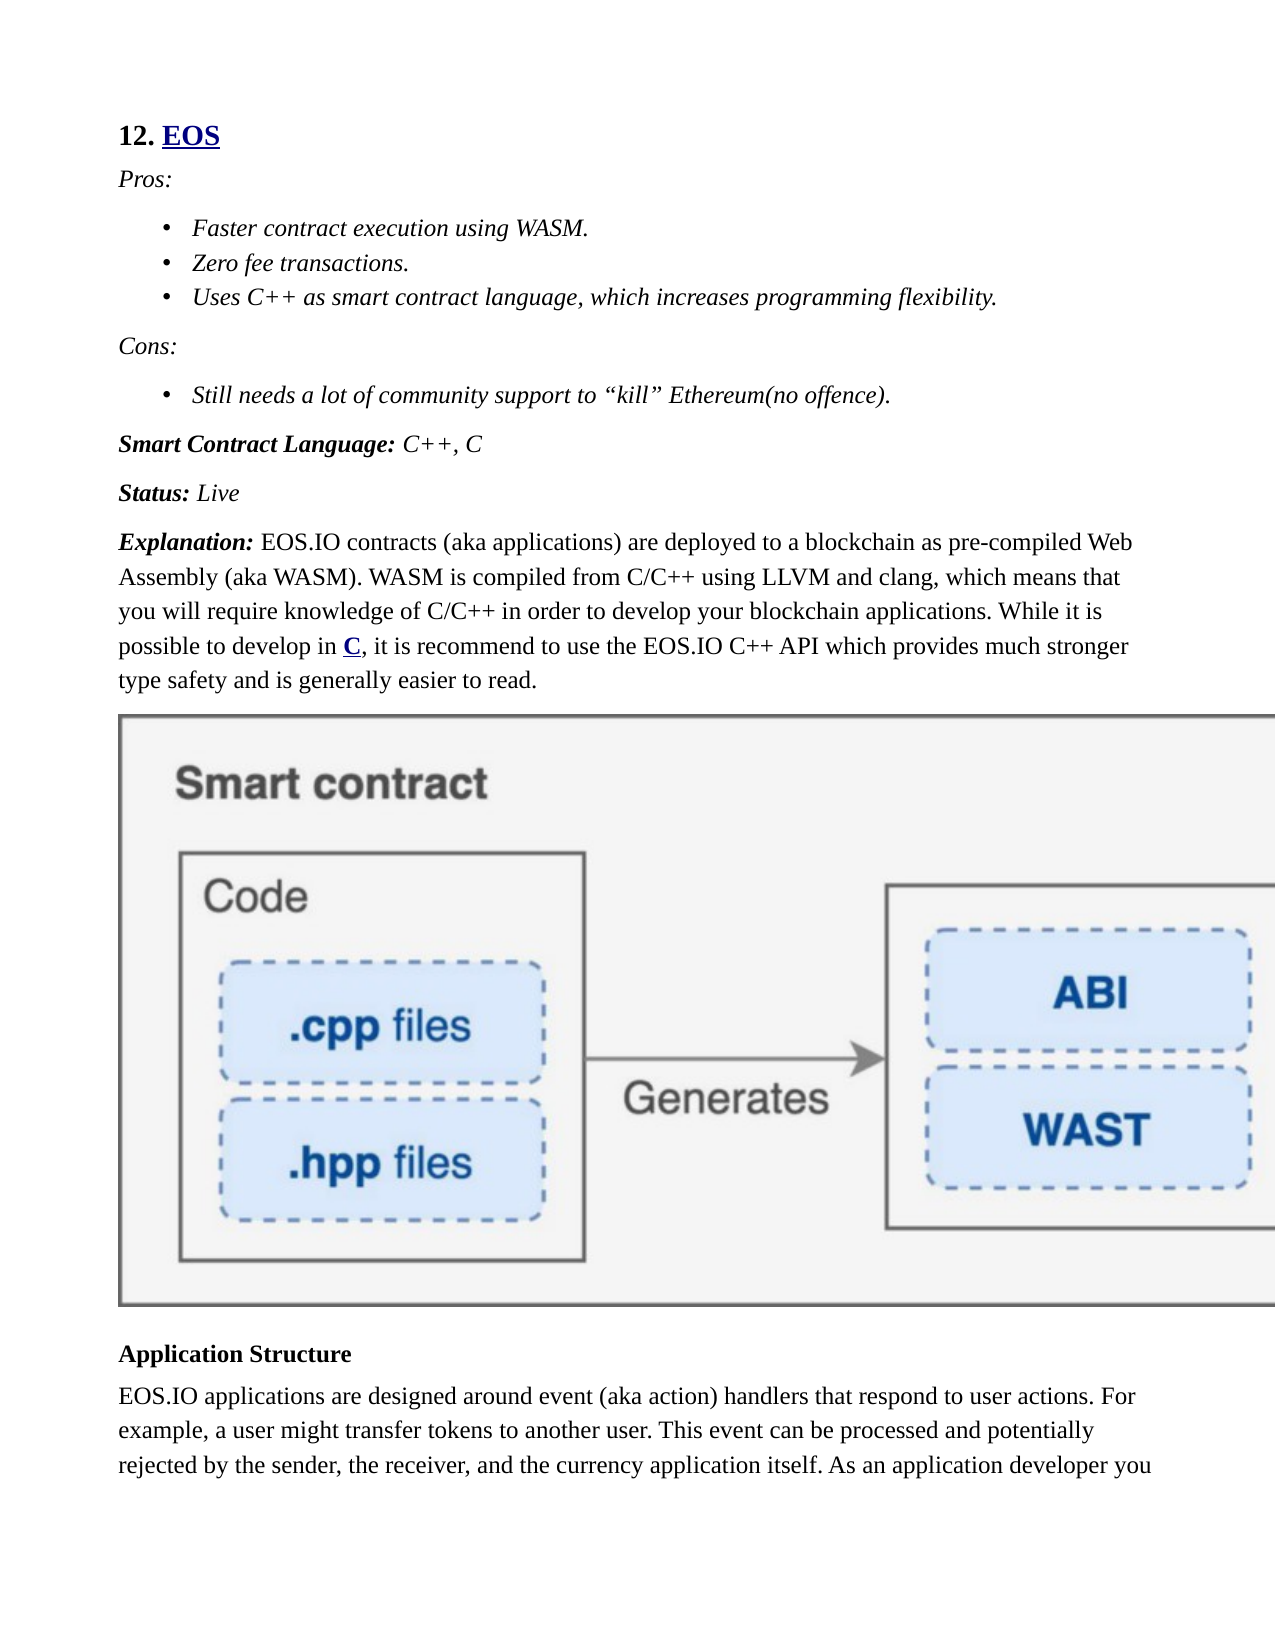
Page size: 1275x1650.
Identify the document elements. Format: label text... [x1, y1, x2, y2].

text Pros: [118, 164, 1157, 193]
subtitle 12. EOS [118, 118, 1157, 152]
list Uses C++ as smart contract language, which increases programming flexibility. [162, 282, 1157, 311]
picture [118, 714, 1275, 1307]
text Explanation: EOS.IO contracts (aka applications) are deployed to a blockchain as pre-compiled Web Assembly (aka WASM). WASM is compiled from C/C++ using LLVM and clang, which means that you will require knowledge of C/C++ in order to develop your blockchain applications. While it is possible to develop in C, it is recommend to use the EOS.IO C++ API which provides much stronger type safety and is generally easier to read. [118, 527, 1157, 694]
text Cons: [118, 331, 1157, 360]
list Zero fee transactions. [162, 248, 1157, 276]
text Status: Live [118, 478, 1157, 507]
text EOS.IO applications are designed around event (aka action) handlers that respond to user actions. For example, a user might transfer tokens to another user. This event can be processed and potentially rejected by the sender, the receiver, and the currency application itself. As an application developer you [118, 1381, 1157, 1478]
list Faster contract execution using WASM. [162, 213, 1157, 242]
subtitle Application Structure [118, 1339, 1157, 1368]
text Smart Contract Language: C++, C [118, 429, 1157, 458]
list Still needs a lot of community support to “kill” Ethereum(no offence). [162, 380, 1157, 409]
